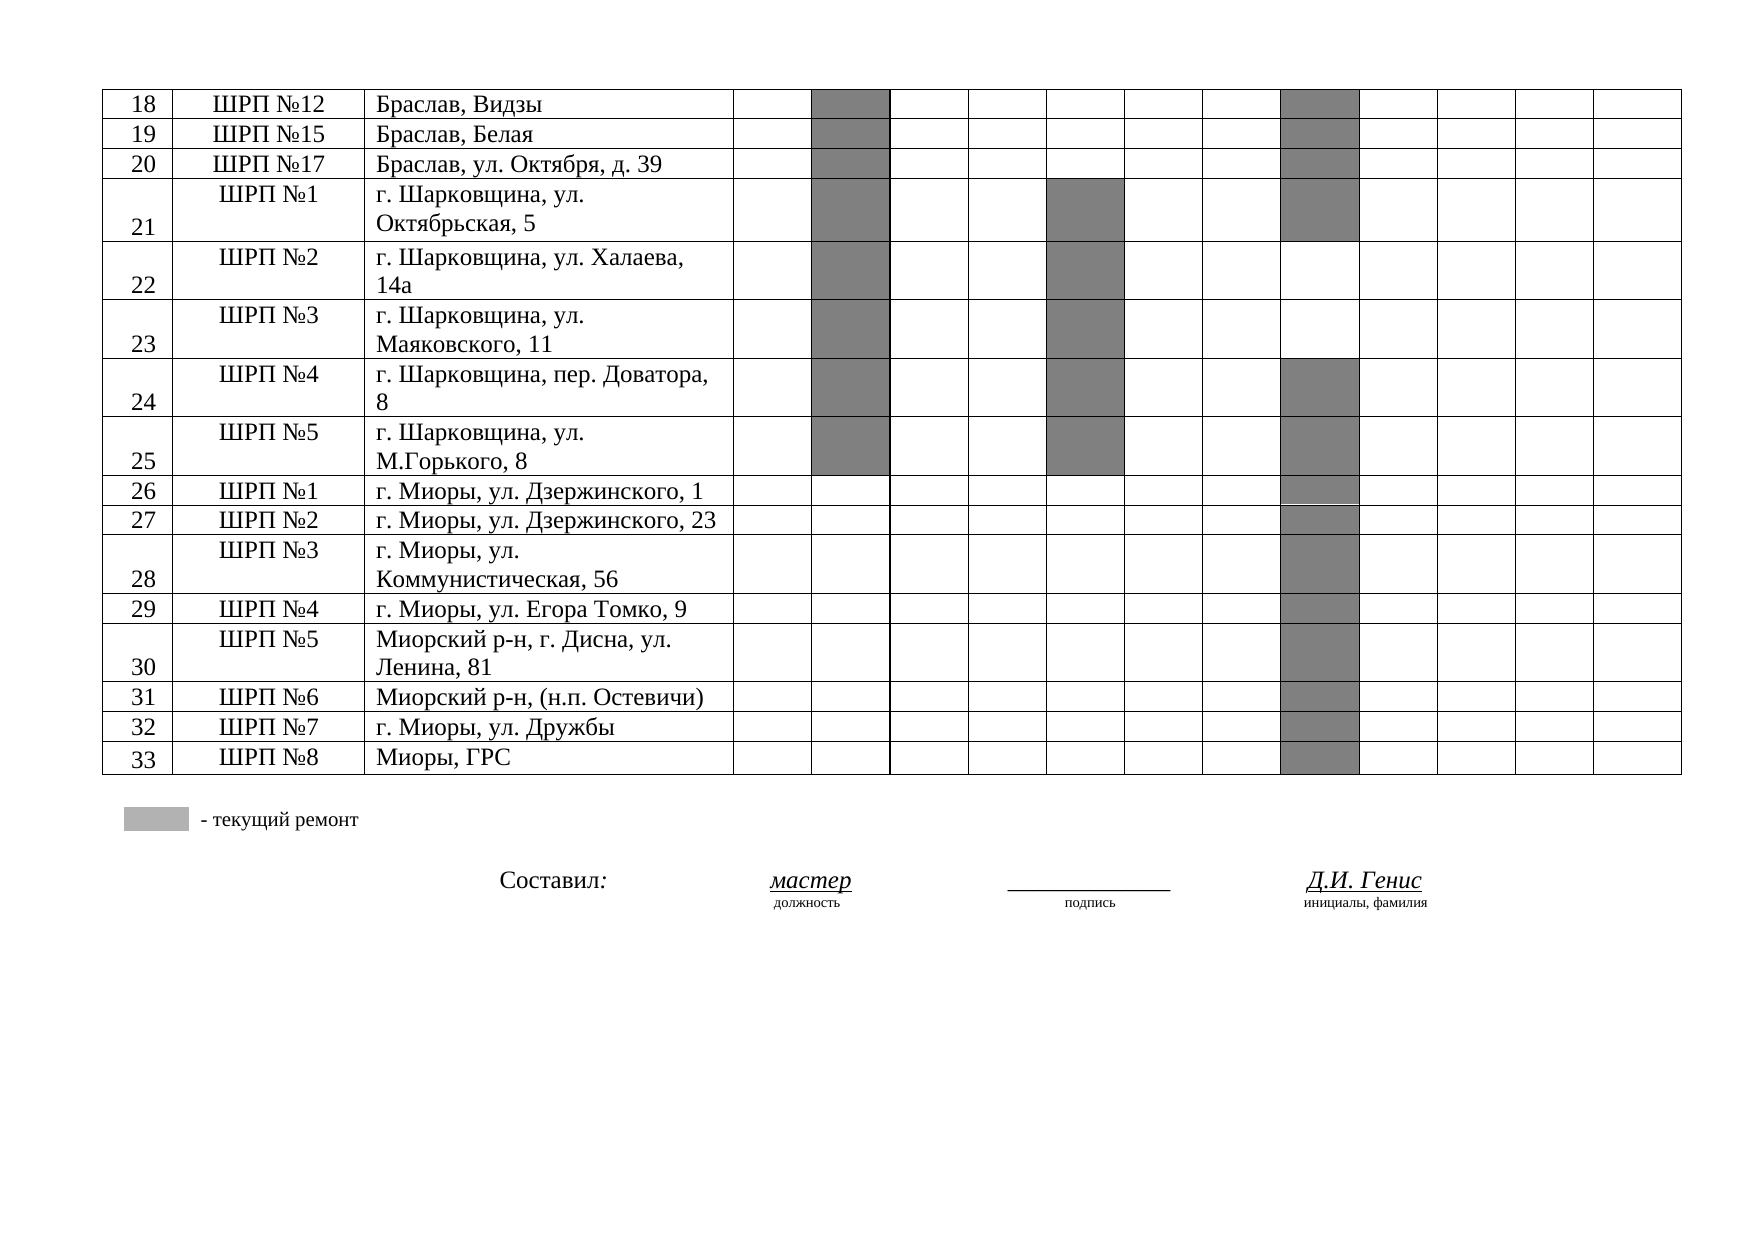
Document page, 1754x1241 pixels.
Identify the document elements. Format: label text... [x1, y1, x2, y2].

table_cell [891, 417, 968, 475]
table_cell [734, 506, 811, 534]
table_header - текущий ремонт [195, 801, 1665, 837]
table_cell [1047, 594, 1124, 623]
table_cell [1047, 476, 1124, 504]
table_cell ШРП №4 [173, 594, 364, 623]
table_cell [1047, 624, 1124, 681]
table_cell [891, 712, 968, 741]
table_cell [1203, 594, 1280, 623]
table_cell [1281, 624, 1359, 681]
table_cell [1203, 149, 1280, 178]
table_cell [1516, 90, 1593, 118]
table_cell [1516, 300, 1593, 358]
table_cell [734, 535, 811, 593]
table_cell [734, 417, 811, 475]
table_cell [1047, 535, 1124, 593]
table_cell [1203, 300, 1280, 358]
table_cell [891, 535, 968, 593]
table_cell [1125, 476, 1202, 504]
table_cell 25 [103, 417, 172, 475]
table_cell [891, 476, 968, 504]
table_cell ШРП №3 [173, 535, 364, 593]
table_cell [1203, 476, 1280, 504]
table_cell [1125, 149, 1202, 178]
table_cell [1203, 90, 1280, 118]
table_cell [1047, 417, 1124, 475]
table_cell [1047, 242, 1124, 299]
table_cell [1594, 476, 1681, 504]
table_cell ШРП №7 [173, 712, 364, 741]
table_cell [1203, 506, 1280, 534]
table_cell [1516, 535, 1593, 593]
table_cell 22 [103, 242, 172, 299]
table_cell [1281, 119, 1359, 148]
table_cell [1203, 742, 1280, 774]
table_cell [969, 682, 1046, 711]
table_cell [1125, 742, 1202, 774]
table_cell ШРП №3 [173, 300, 364, 358]
table_cell 21 [103, 179, 172, 241]
table_cell [1516, 417, 1593, 475]
table_cell [891, 594, 968, 623]
table_cell [1281, 712, 1359, 741]
table_cell [1594, 149, 1681, 178]
table_cell [1360, 179, 1437, 241]
table_cell [969, 594, 1046, 623]
table_cell г. Шарковщина, ул. Октябрьская, 5 [365, 179, 733, 241]
table_cell [1125, 119, 1202, 148]
table_cell [812, 476, 889, 504]
table_cell [812, 242, 889, 299]
table_cell ШРП №4 [173, 359, 364, 416]
table_cell [1438, 90, 1515, 118]
table_cell [969, 535, 1046, 593]
table_cell [1360, 682, 1437, 711]
table_cell [812, 594, 889, 623]
table_cell [1047, 179, 1124, 241]
table_cell [1594, 90, 1681, 118]
table_cell [1125, 712, 1202, 741]
table_cell Браслав, Белая [365, 119, 733, 148]
table_cell [1281, 359, 1359, 416]
table_cell ШРП №15 [173, 119, 364, 148]
table_cell [1281, 90, 1359, 118]
table_cell [1516, 476, 1593, 504]
table_cell ШРП №6 [173, 682, 364, 711]
table_cell [969, 90, 1046, 118]
table_cell [1360, 594, 1437, 623]
table_cell [1047, 149, 1124, 178]
table_cell [1203, 417, 1280, 475]
table_cell [734, 742, 811, 774]
table_cell [812, 119, 889, 148]
table_cell [1360, 300, 1437, 358]
table_cell [1516, 682, 1593, 711]
table_cell [1516, 119, 1593, 148]
table_cell [1047, 119, 1124, 148]
table_cell [734, 359, 811, 416]
table_cell [1203, 682, 1280, 711]
table_cell [1594, 535, 1681, 593]
table_cell [734, 594, 811, 623]
table_cell [891, 506, 968, 534]
table_cell [1594, 119, 1681, 148]
table_cell [734, 476, 811, 504]
table_cell [891, 359, 968, 416]
table_cell [1516, 506, 1593, 534]
table_cell [891, 624, 968, 681]
table_cell ШРП №2 [173, 506, 364, 534]
table_cell [969, 506, 1046, 534]
table_cell [1360, 476, 1437, 504]
table_cell [812, 712, 889, 741]
table_cell [969, 742, 1046, 774]
table_cell [1281, 149, 1359, 178]
table_cell [969, 624, 1046, 681]
table_cell г. Миоры, ул. Дружбы [365, 712, 733, 741]
table_cell [1516, 712, 1593, 741]
table_cell [1438, 242, 1515, 299]
table_header [118, 801, 195, 837]
table_cell [812, 90, 889, 118]
table_cell [891, 149, 968, 178]
table_cell [1203, 535, 1280, 593]
table_cell [969, 149, 1046, 178]
table_cell [1281, 682, 1359, 711]
table_cell [1594, 624, 1681, 681]
table_cell 20 [103, 149, 172, 178]
table_cell [1594, 742, 1681, 774]
table_cell Миорский р-н, (н.п. Остевичи) [365, 682, 733, 711]
table_cell [1203, 712, 1280, 741]
table_cell [1360, 535, 1437, 593]
table_cell [1203, 242, 1280, 299]
table_cell [1281, 506, 1359, 534]
table_cell [812, 535, 889, 593]
table_cell г. Шарковщина, пер. Доватора, 8 [365, 359, 733, 416]
table_cell [1438, 179, 1515, 241]
table_cell [1594, 179, 1681, 241]
table_cell [1047, 712, 1124, 741]
table_cell [891, 242, 968, 299]
table_cell [1594, 506, 1681, 534]
table_cell [1594, 712, 1681, 741]
table_cell [1281, 300, 1359, 358]
table_cell [812, 179, 889, 241]
table_cell [812, 300, 889, 358]
table_cell ШРП №1 [173, 476, 364, 504]
table_cell 27 [103, 506, 172, 534]
table_cell [1047, 682, 1124, 711]
table_cell [1516, 242, 1593, 299]
table_cell [734, 242, 811, 299]
table_cell [1360, 119, 1437, 148]
table_cell [1438, 149, 1515, 178]
table_cell [812, 624, 889, 681]
table_cell Браслав, Видзы [365, 90, 733, 118]
table_cell [1360, 742, 1437, 774]
table_cell [1360, 242, 1437, 299]
table_cell [812, 742, 889, 774]
table_cell 32 [103, 712, 172, 741]
table_cell [1281, 594, 1359, 623]
table_cell [969, 119, 1046, 148]
table_cell [891, 119, 968, 148]
table_cell [1125, 594, 1202, 623]
table_cell [812, 417, 889, 475]
table_cell [1438, 594, 1515, 623]
table_cell [1203, 359, 1280, 416]
table_cell г. Шарковщина, ул. Маяковского, 11 [365, 300, 733, 358]
table_cell [969, 417, 1046, 475]
table_cell г. Миоры, ул. Дзержинского, 1 [365, 476, 733, 504]
table_cell [1360, 506, 1437, 534]
table_cell [1594, 417, 1681, 475]
table_cell [891, 742, 968, 774]
table_cell [1281, 742, 1359, 774]
table_cell [1360, 624, 1437, 681]
table_cell г. Шарковщина, ул. Халаева, 14а [365, 242, 733, 299]
table_cell [1438, 535, 1515, 593]
table_cell [1047, 506, 1124, 534]
table_cell [812, 359, 889, 416]
table_cell Браслав, ул. Октября, д. 39 [365, 149, 733, 178]
table_cell [812, 682, 889, 711]
table_cell [734, 624, 811, 681]
table_cell [1438, 742, 1515, 774]
table_cell [1281, 179, 1359, 241]
table_cell [1438, 417, 1515, 475]
table_cell [734, 149, 811, 178]
table_cell [1360, 417, 1437, 475]
table_cell [1125, 90, 1202, 118]
table_cell [1125, 417, 1202, 475]
table_cell 18 [103, 90, 172, 118]
table_cell [891, 682, 968, 711]
table_cell г. Миоры, ул. Коммунистическая, 56 [365, 535, 733, 593]
table_cell [1047, 359, 1124, 416]
table_cell [969, 179, 1046, 241]
table_cell [1360, 90, 1437, 118]
table_cell [1438, 624, 1515, 681]
table_cell [734, 300, 811, 358]
table_cell ШРП №17 [173, 149, 364, 178]
table_cell [1594, 242, 1681, 299]
table_cell [1438, 476, 1515, 504]
table_cell 33 [103, 742, 172, 774]
table_cell [734, 119, 811, 148]
table_cell [1125, 242, 1202, 299]
table_cell [1125, 506, 1202, 534]
table_cell [1281, 242, 1359, 299]
table_cell [1516, 742, 1593, 774]
table_cell [1594, 300, 1681, 358]
table_cell г. Миоры, ул. Дзержинского, 23 [365, 506, 733, 534]
table_cell 19 [103, 119, 172, 148]
table_cell [1516, 624, 1593, 681]
table_cell [812, 149, 889, 178]
table_cell [1438, 119, 1515, 148]
table_cell Миоры, ГРС [365, 742, 733, 774]
table_cell [1516, 359, 1593, 416]
table_cell [734, 682, 811, 711]
table_cell [1594, 594, 1681, 623]
table_cell [1360, 359, 1437, 416]
table_cell [1047, 90, 1124, 118]
table_cell [1594, 359, 1681, 416]
table_cell [891, 179, 968, 241]
table_cell [1438, 506, 1515, 534]
table_cell [1438, 300, 1515, 358]
table_cell [1438, 359, 1515, 416]
table_cell [1125, 682, 1202, 711]
table_cell [1594, 682, 1681, 711]
table_cell [1281, 535, 1359, 593]
table_cell [1125, 179, 1202, 241]
table_cell ШРП №1 [173, 179, 364, 241]
table_cell [734, 90, 811, 118]
table_cell [969, 300, 1046, 358]
table_cell [1516, 179, 1593, 241]
table_cell [969, 359, 1046, 416]
table_cell 28 [103, 535, 172, 593]
table_cell [1125, 300, 1202, 358]
table_cell [1203, 624, 1280, 681]
table_cell [969, 712, 1046, 741]
table_cell 23 [103, 300, 172, 358]
table_cell ШРП №5 [173, 417, 364, 475]
table_cell [1203, 179, 1280, 241]
table_cell [1516, 594, 1593, 623]
table_cell г. Миоры, ул. Егора Томко, 9 [365, 594, 733, 623]
table_cell [1360, 149, 1437, 178]
table_cell [1438, 682, 1515, 711]
table_cell [1281, 476, 1359, 504]
table_cell [1047, 742, 1124, 774]
table_cell [891, 300, 968, 358]
table_cell [734, 712, 811, 741]
table_cell [1438, 712, 1515, 741]
table_cell [1203, 119, 1280, 148]
table_cell [969, 242, 1046, 299]
table_cell [1281, 417, 1359, 475]
table_cell 30 [103, 624, 172, 681]
table_cell [734, 179, 811, 241]
table_cell [1360, 712, 1437, 741]
table_cell 29 [103, 594, 172, 623]
table_cell ШРП №8 [173, 742, 364, 774]
table_cell [1516, 149, 1593, 178]
table_cell [812, 506, 889, 534]
table_cell [1125, 624, 1202, 681]
table_cell 31 [103, 682, 172, 711]
subtitle должность подпись инициалы, фамилия [118, 894, 1665, 923]
text Составил: мастер _____________ Д.И. Генис [118, 866, 1665, 894]
table_cell [1047, 300, 1124, 358]
table_cell ШРП №2 [173, 242, 364, 299]
table_cell 26 [103, 476, 172, 504]
table_cell [891, 90, 968, 118]
table_cell [1125, 359, 1202, 416]
table_cell ШРП №12 [173, 90, 364, 118]
table_cell [969, 476, 1046, 504]
table_cell г. Шарковщина, ул. М.Горького, 8 [365, 417, 733, 475]
table_cell 24 [103, 359, 172, 416]
table_cell [1125, 535, 1202, 593]
table_cell Миорский р-н, г. Дисна, ул. Ленина, 81 [365, 624, 733, 681]
table_cell ШРП №5 [173, 624, 364, 681]
